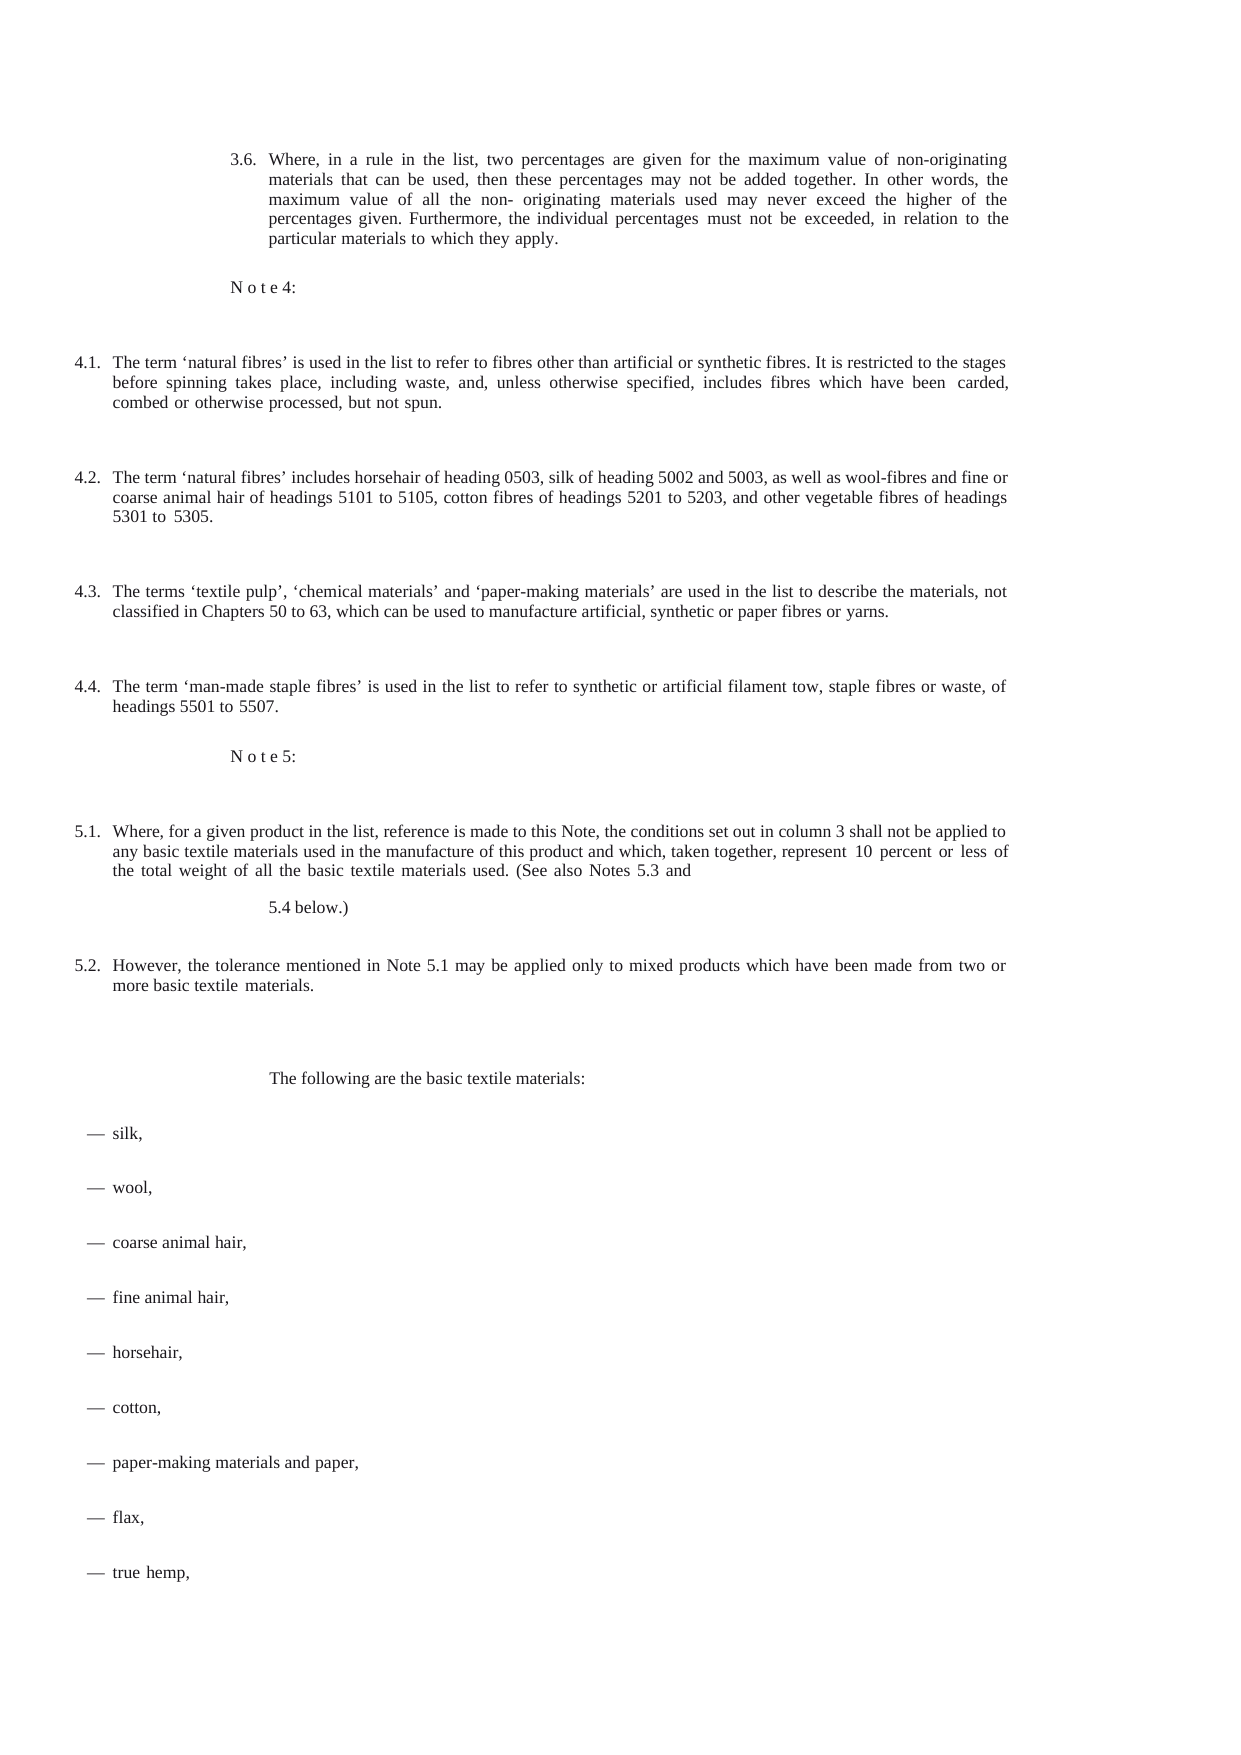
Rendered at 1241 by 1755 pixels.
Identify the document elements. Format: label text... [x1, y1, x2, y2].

text The following are the basic textile materials: [269, 1068, 1128, 1088]
list The term ‘man-made staple fibres’ is used in the list to refer to synthetic or artificial filament tow, staple fibres or waste, of headings 5501 to 5507. [74, 677, 1009, 716]
list cotton, [87, 1397, 1128, 1417]
list The term ‘natural fibres’ includes horsehair of heading 0503, silk of heading 5002 and 5003, as well as wool-fibres and fine or coarse animal hair of headings 5101 to 5105, cotton fibres of headings 5201 to 5203, and other vegetable fibres of headings 5301 to 5305. [74, 468, 1009, 526]
list The term ‘natural fibres’ is used in the list to refer to fibres other than artificial or synthetic fibres. It is restricted to the stages before spinning takes place, including waste, and, unless otherwise specified, includes fibres which have been carded, combed or otherwise processed, but not spun. [74, 353, 1009, 412]
list flax, [87, 1507, 1128, 1527]
list true hemp, [87, 1562, 1128, 1582]
list However, the tolerance mentioned in Note 5.1 may be applied only to mixed products which have been made from two or more basic textile materials. [74, 956, 1009, 995]
list horsehair, [87, 1342, 1128, 1362]
list Where, in a rule in the list, two percentages are given for the maximum value of non-originating materials that can be used, then these percentages may not be added together. In other words, the maximum value of all the non- originating materials used may never exceed the higher of the percentages given. Furthermore, the individual percentages must not be exceeded, in relation to the particular materials to which they apply. [230, 150, 1009, 248]
text N o t e 5: [230, 746, 1128, 766]
text 5.4 below.) [268, 897, 1128, 917]
list silk, [87, 1122, 1128, 1143]
list coarse animal hair, [87, 1232, 1128, 1253]
list wool, [87, 1177, 1128, 1198]
list The terms ‘textile pulp’, ‘chemical materials’ and ‘paper-making materials’ are used in the list to describe the materials, not classified in Chapters 50 to 63, which can be used to manufacture artificial, synthetic or paper fibres or yarns. [74, 582, 1009, 621]
list fine animal hair, [87, 1287, 1128, 1307]
list Where, for a given product in the list, reference is made to this Note, the conditions set out in column 3 shall not be applied to any basic textile materials used in the manufacture of this product and which, taken together, represent 10 percent or less of the total weight of all the basic textile materials used. (See also Notes 5.3 and [74, 822, 1009, 881]
list paper-making materials and paper, [87, 1452, 1128, 1472]
text N o t e 4: [230, 277, 1128, 298]
